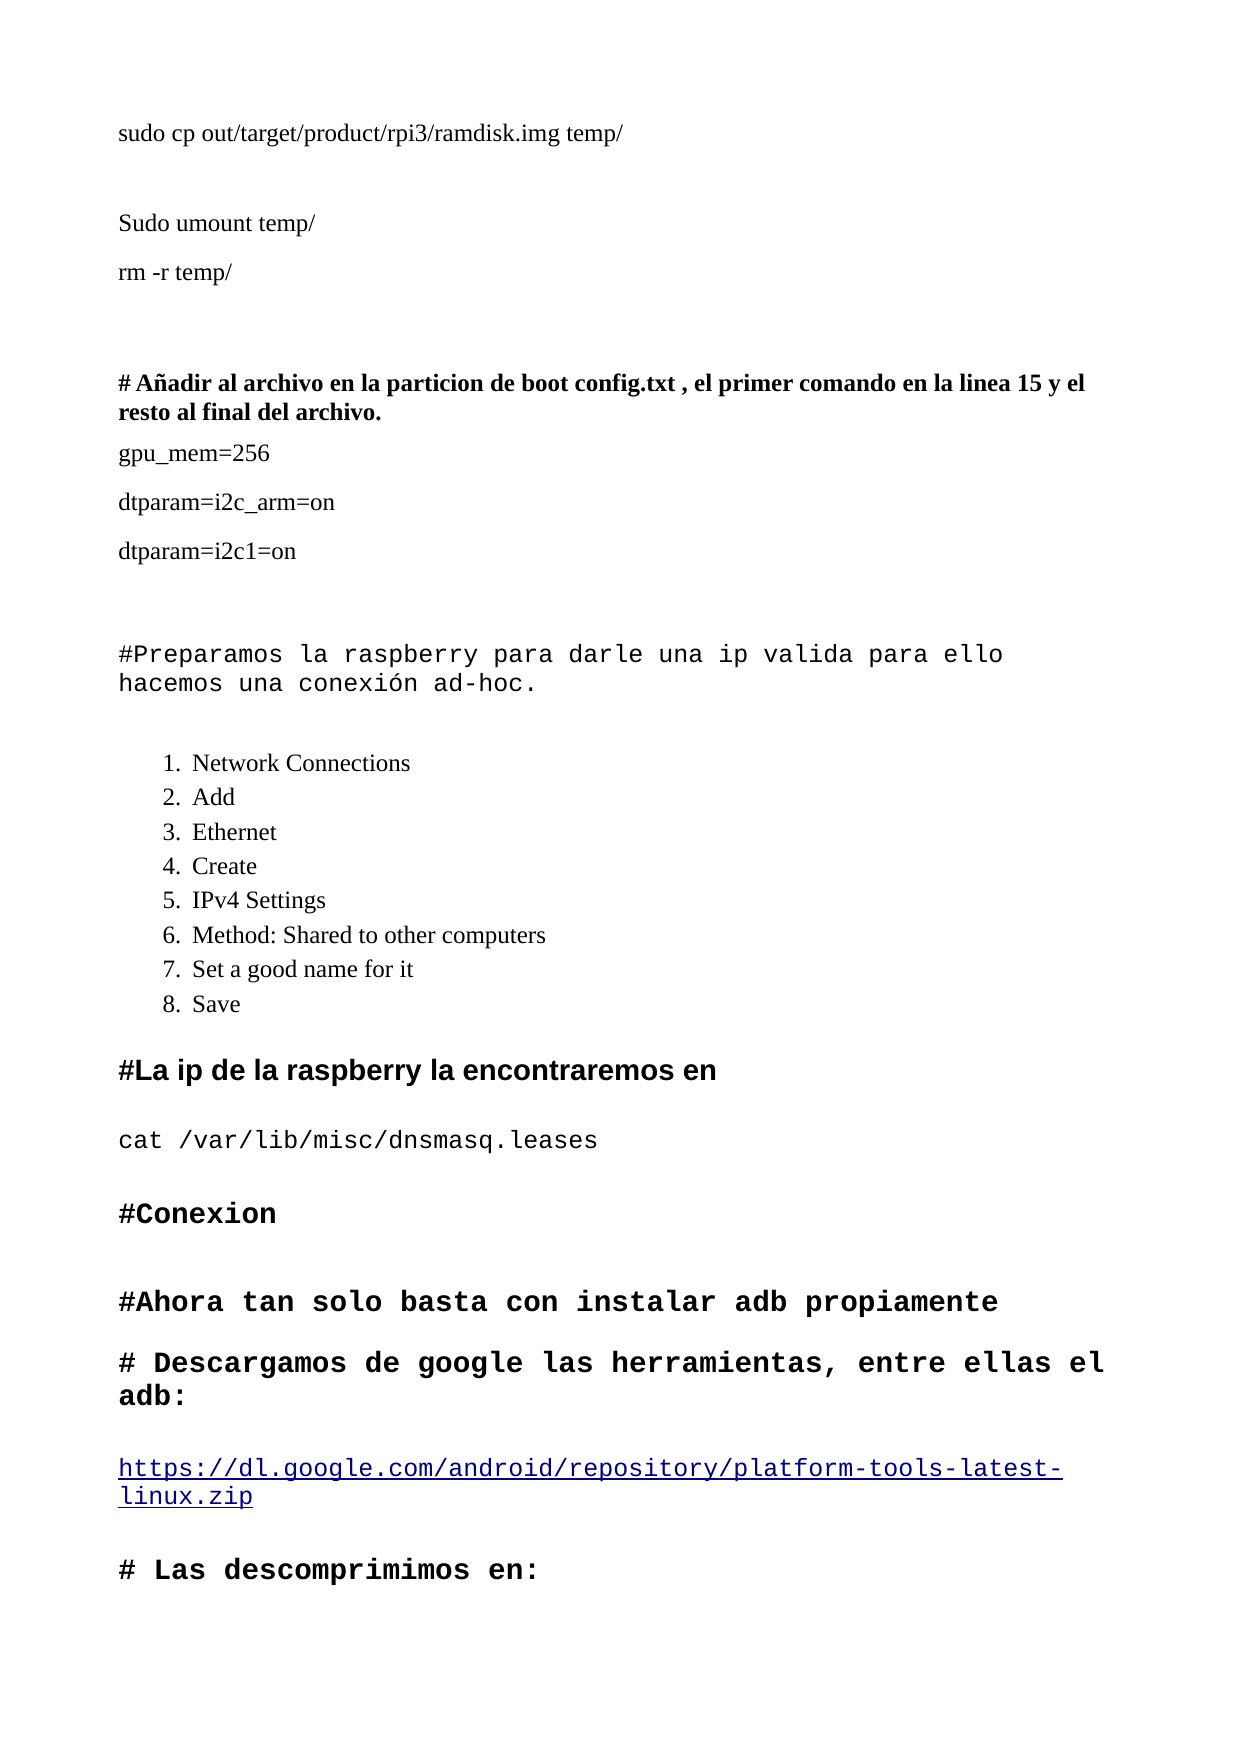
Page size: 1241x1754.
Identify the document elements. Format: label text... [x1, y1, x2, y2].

subtitle #Ahora tan solo basta con instalar adb propiamente [118, 1287, 1122, 1321]
subtitle # Las descomprimimos en: [118, 1555, 1122, 1588]
text https://dl.google.com/android/repository/platform-tools-latest-linux.zip [118, 1455, 1122, 1512]
text dtparam=i2c1=on [118, 536, 1122, 565]
text Sudo umount temp/ [118, 208, 1122, 237]
list Create [162, 851, 1122, 880]
text gpu_mem=256 [118, 438, 1122, 467]
list Network Connections [162, 748, 1122, 776]
subtitle # Descargamos de google las herramientas, entre ellas el adb: [118, 1348, 1122, 1414]
list Ethernet [162, 817, 1122, 845]
text #Preparamos la raspberry para darle una ip valida para ello hacemos una conexión ad-hoc. [118, 642, 1122, 699]
list Add [162, 782, 1122, 811]
subtitle # Añadir al archivo en la particion de boot config.txt , el primer comando en la linea 15 y el resto al final del archivo. [118, 368, 1122, 426]
text dtparam=i2c_arm=on [118, 487, 1122, 516]
text cat /var/lib/misc/dnsmasq.leases [118, 1127, 1122, 1156]
subtitle #La ip de la raspberry la encontraremos en [118, 1053, 1122, 1086]
list Method: Shared to other computers [162, 920, 1122, 949]
list Set a good name for it [162, 954, 1122, 983]
list IPv4 Settings [162, 886, 1122, 914]
subtitle #Conexion [118, 1198, 1122, 1232]
list Save [162, 989, 1122, 1018]
text rm -r temp/ [118, 257, 1122, 286]
subtitle sudo cp out/target/product/rpi3/ramdisk.img temp/ [118, 118, 1122, 147]
